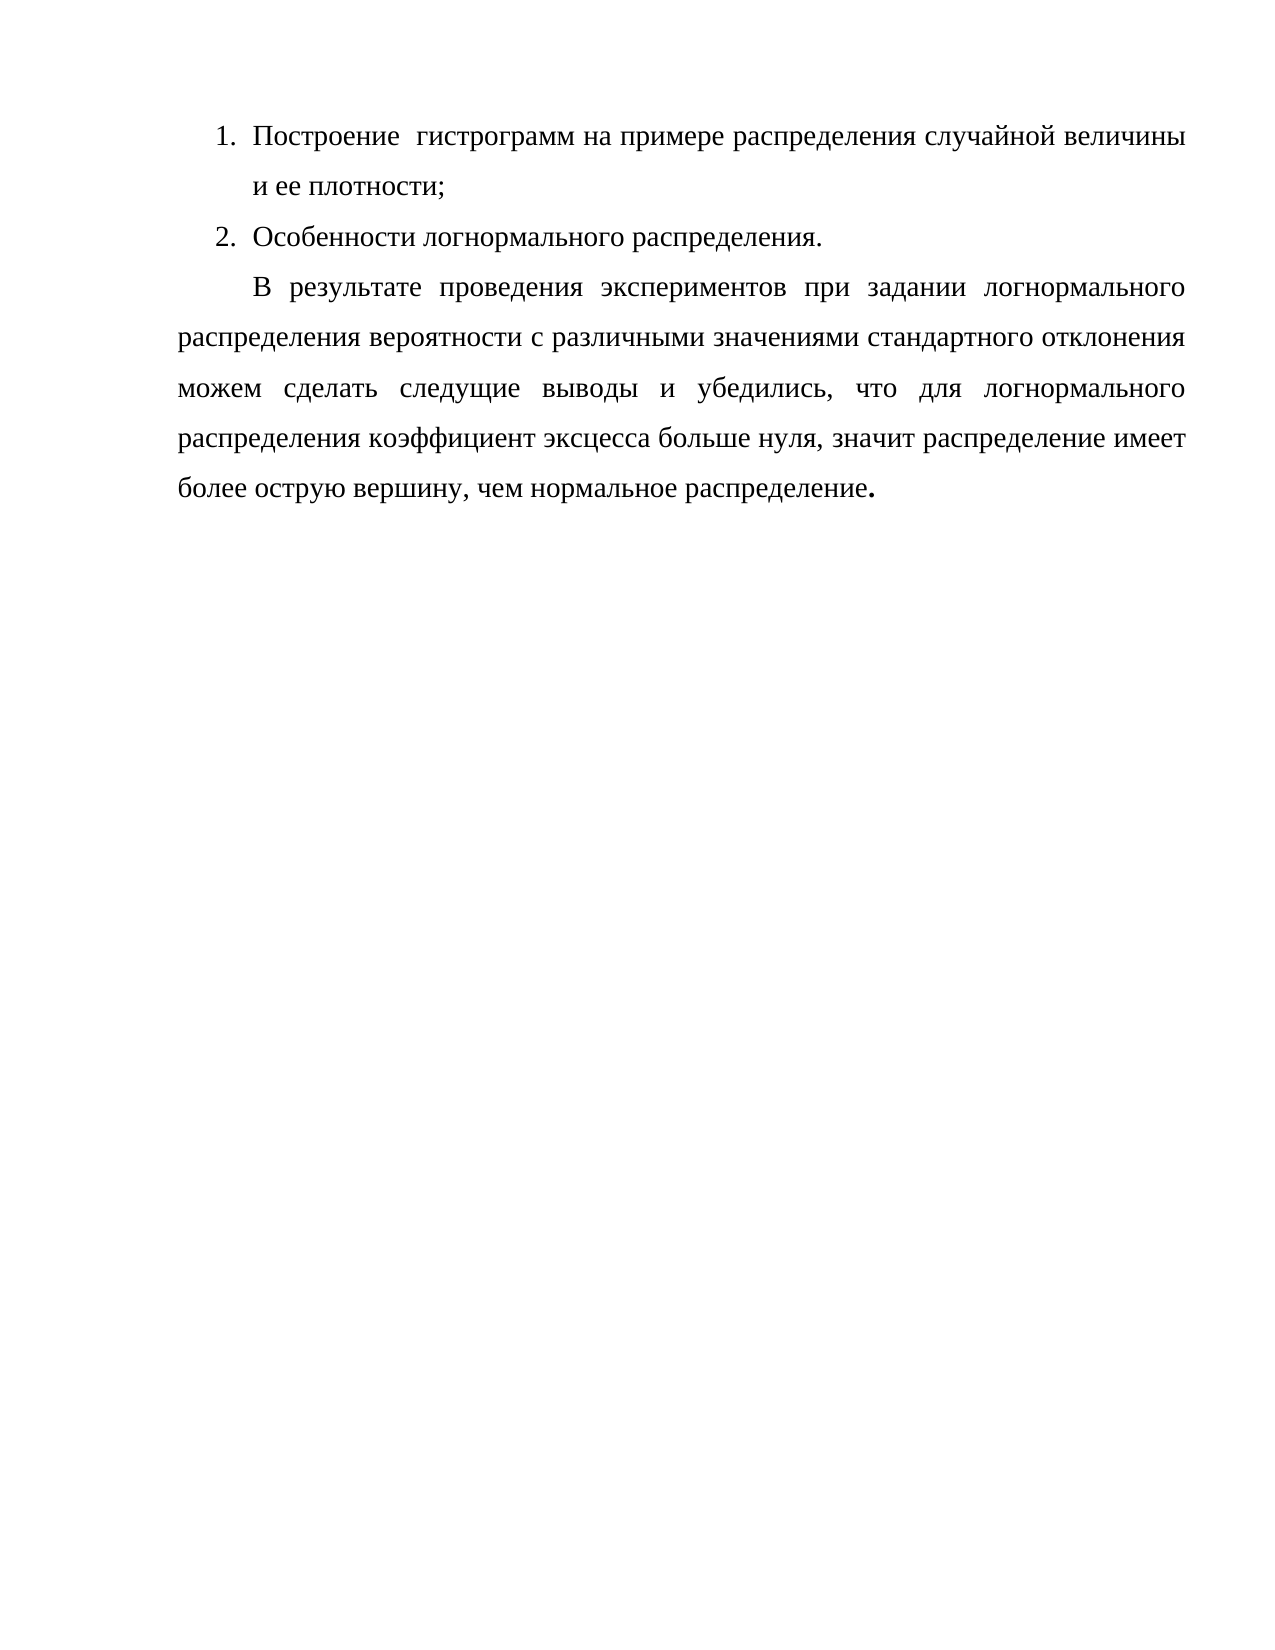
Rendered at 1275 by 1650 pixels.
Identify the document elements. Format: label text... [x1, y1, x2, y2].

list Построение гистрограмм на примере распределения случайной величины и ее плотности; [215, 118, 1186, 202]
text В результате проведения экспериментов при задании логнормального распределения вероятности с различными значениями стандартного отклонения можем сделать следущие выводы и убедились, что для логнормального распределения коэффициент эксцесса больше нуля, значит распределение имеет более острую вершину, чем нормальное распределение. [177, 269, 1186, 504]
list Особенности логнормального распределения. [215, 219, 1186, 252]
